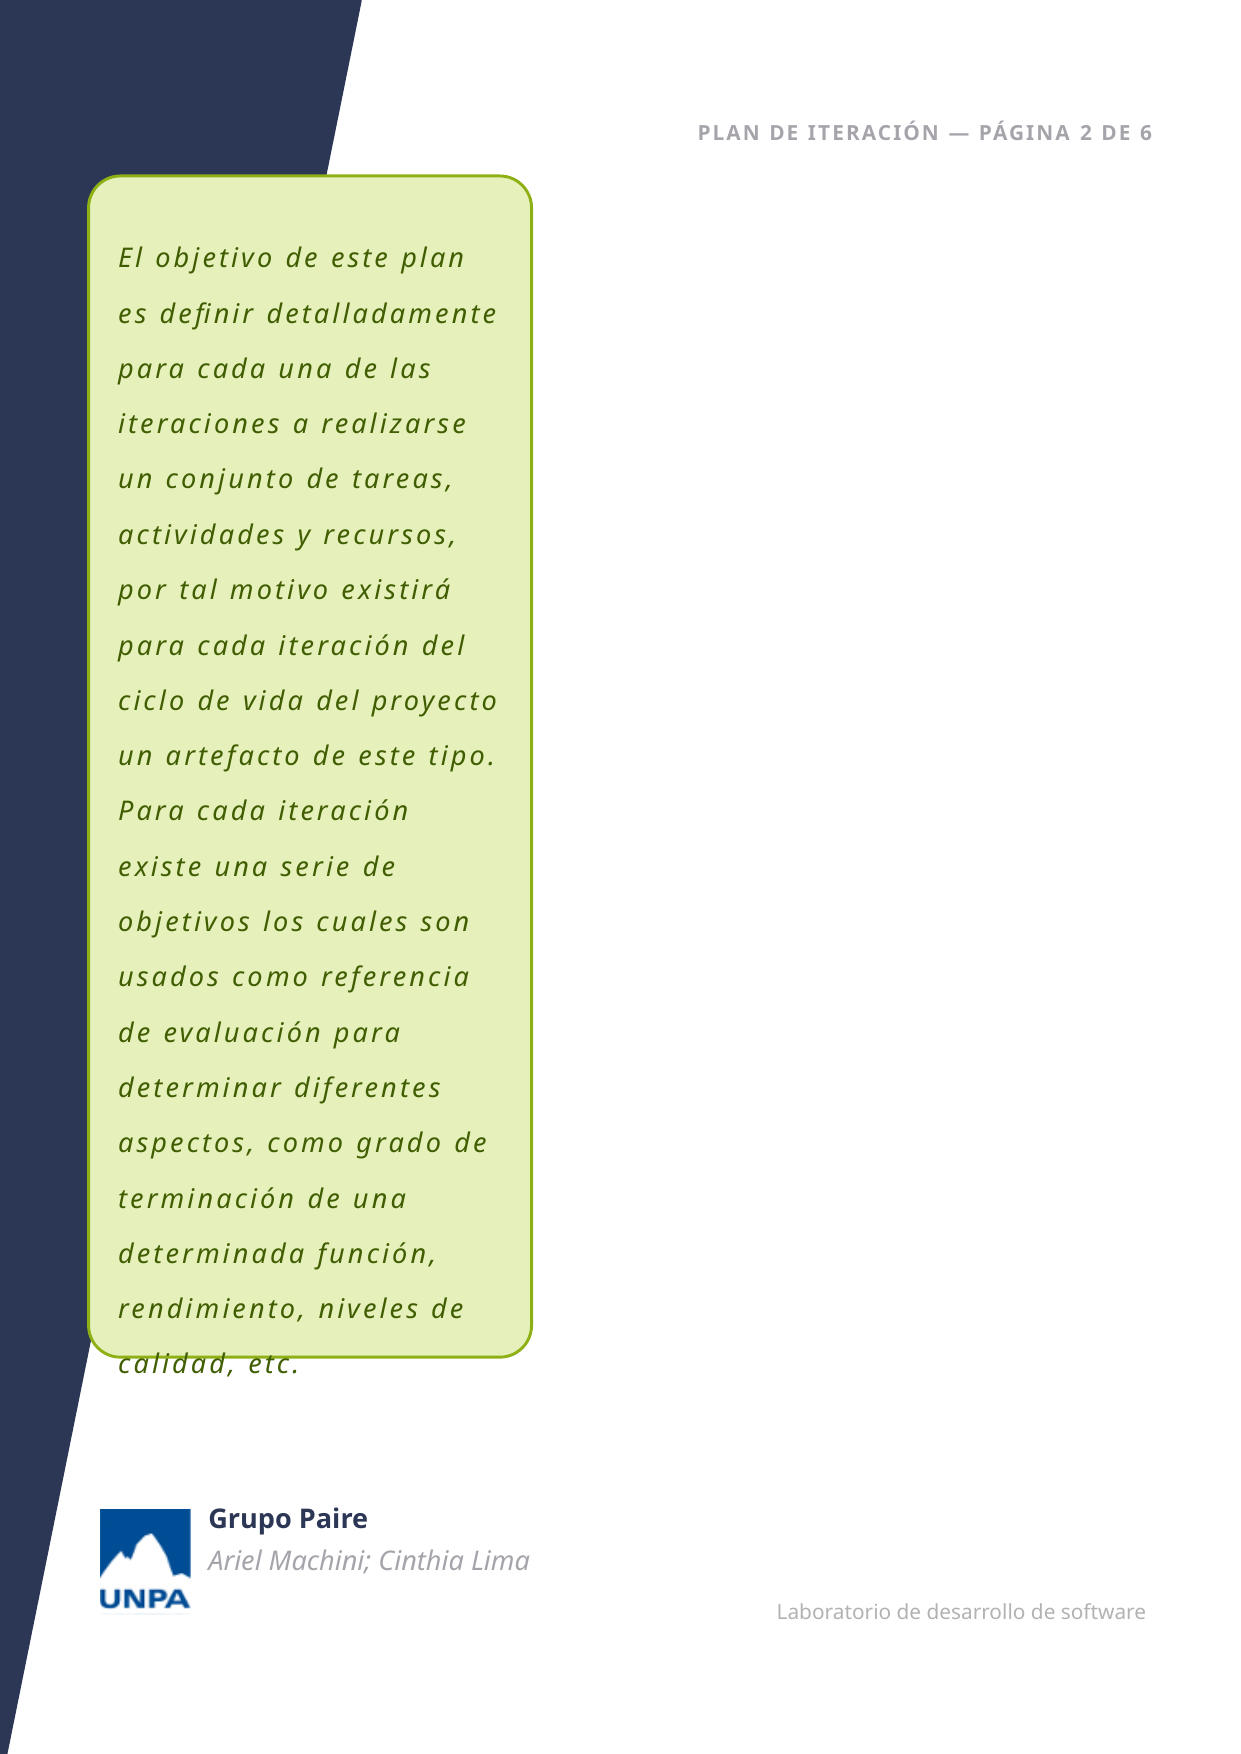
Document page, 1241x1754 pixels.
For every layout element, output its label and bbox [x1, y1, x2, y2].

picture [100, 1509, 191, 1615]
